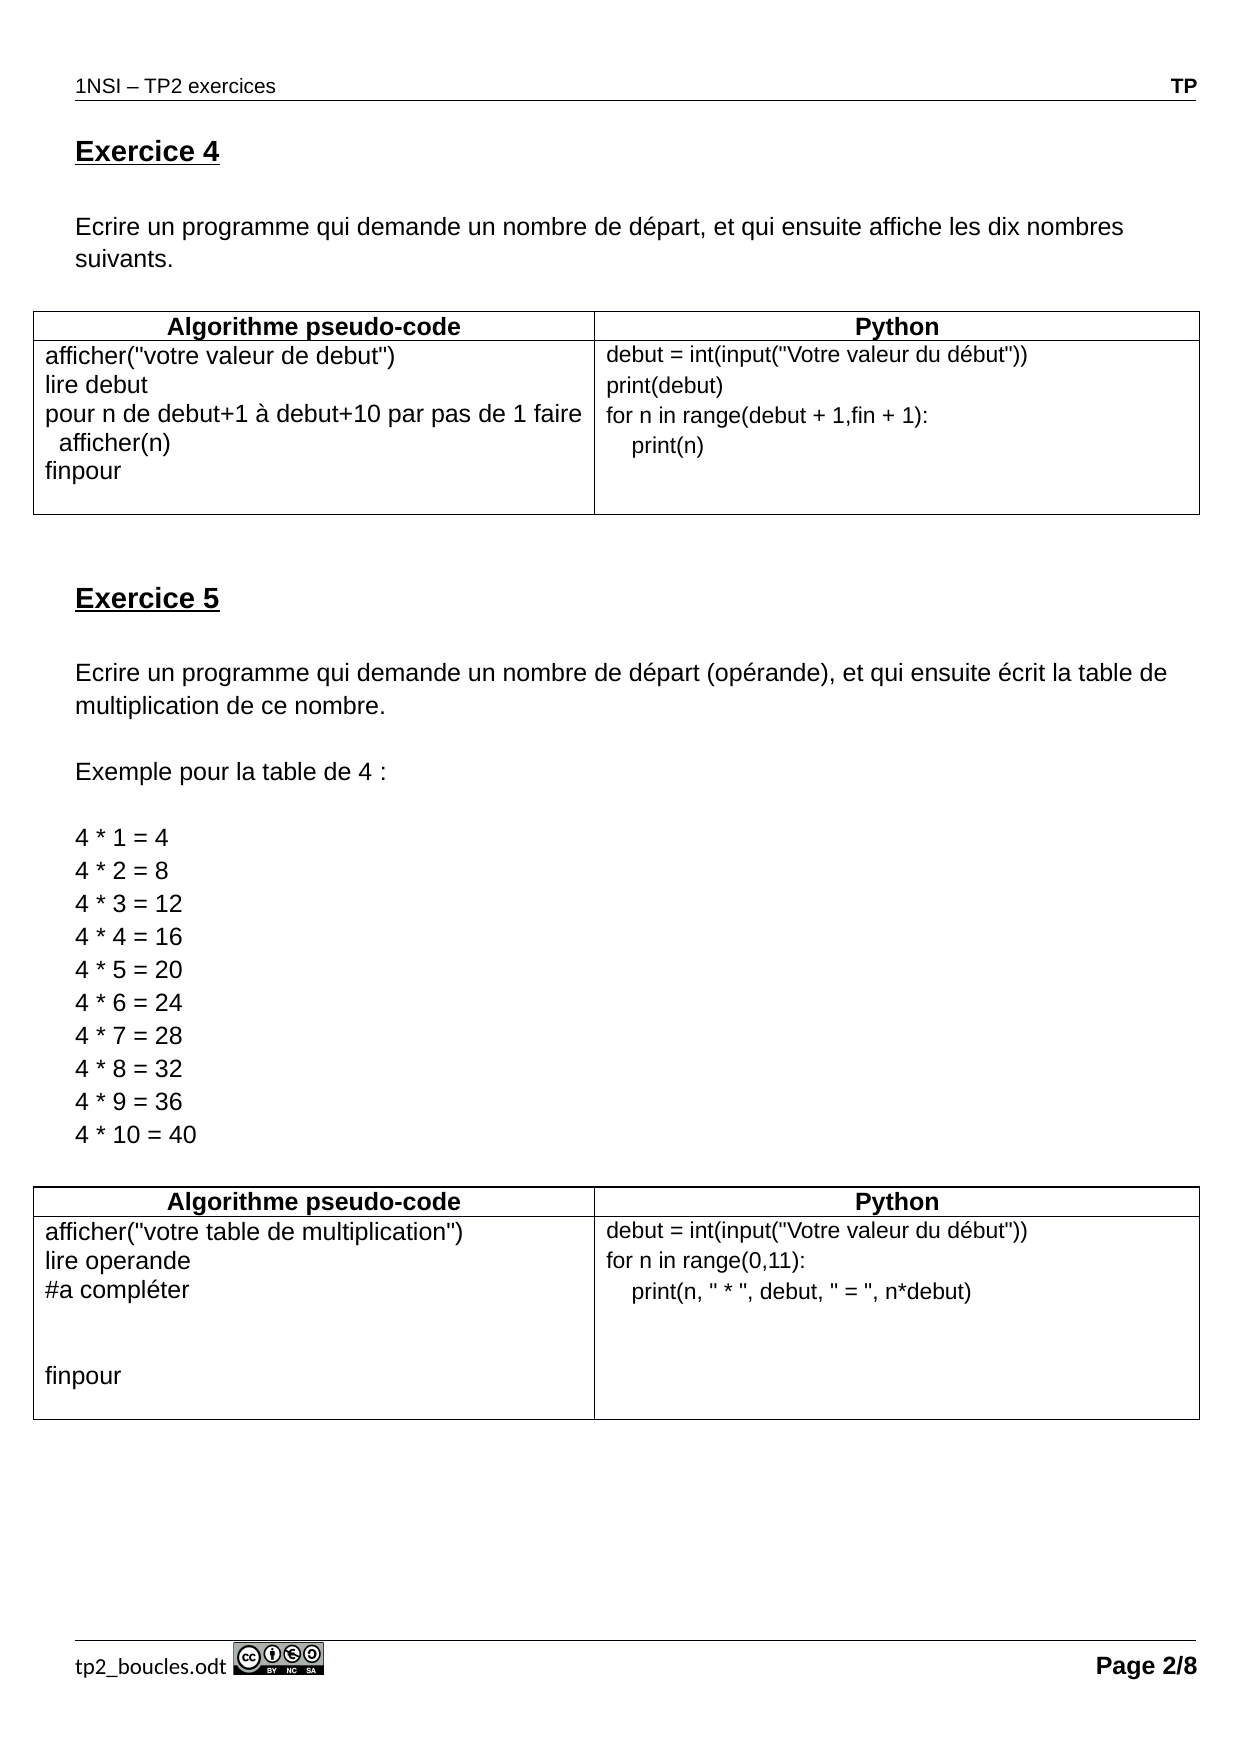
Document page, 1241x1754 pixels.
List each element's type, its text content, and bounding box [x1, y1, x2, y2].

text 4 * 1 = 4 [75, 823, 1196, 852]
table_header Algorithme pseudo-code [34, 312, 594, 340]
text Exercice 5 [75, 581, 1196, 614]
text Ecrire un programme qui demande un nombre de départ (opérande), et qui ensuite écrit la table de multiplication de ce nombre. [75, 658, 1196, 720]
picture [233, 1642, 324, 1675]
text 4 * 8 = 32 [75, 1054, 1196, 1083]
text Exercice 4 [75, 134, 1196, 168]
table_cell afficher("votre table de multiplication") lire operande #a compléter finpour [34, 1217, 594, 1418]
text 4 * 4 = 16 [75, 922, 1196, 951]
text 4 * 5 = 20 [75, 955, 1196, 984]
table_header Python [595, 1188, 1199, 1216]
text 4 * 2 = 8 [75, 856, 1196, 885]
text 4 * 3 = 12 [75, 889, 1196, 918]
text Exemple pour la table de 4 : [75, 757, 1196, 786]
table_cell afficher("votre valeur de debut") lire debut pour n de debut+1 à debut+10 par pas de 1 faire afficher(n) finpour [34, 341, 594, 514]
text 4 * 7 = 28 [75, 1021, 1196, 1050]
table_cell debut = int(input("Votre valeur du début")) print(debut) for n in range(debut + 1,fin + 1): print(n) [595, 341, 1199, 514]
text Ecrire un programme qui demande un nombre de départ, et qui ensuite affiche les dix nombres suivants. [75, 211, 1196, 273]
text 4 * 10 = 40 [75, 1120, 1196, 1149]
text 4 * 9 = 36 [75, 1087, 1196, 1116]
text 4 * 6 = 24 [75, 988, 1196, 1017]
table_cell debut = int(input("Votre valeur du début")) for n in range(0,11): print(n, " * ", debut, " = ", n*debut) [595, 1217, 1199, 1418]
table_header Python [595, 312, 1199, 340]
table_header Algorithme pseudo-code [34, 1188, 594, 1216]
